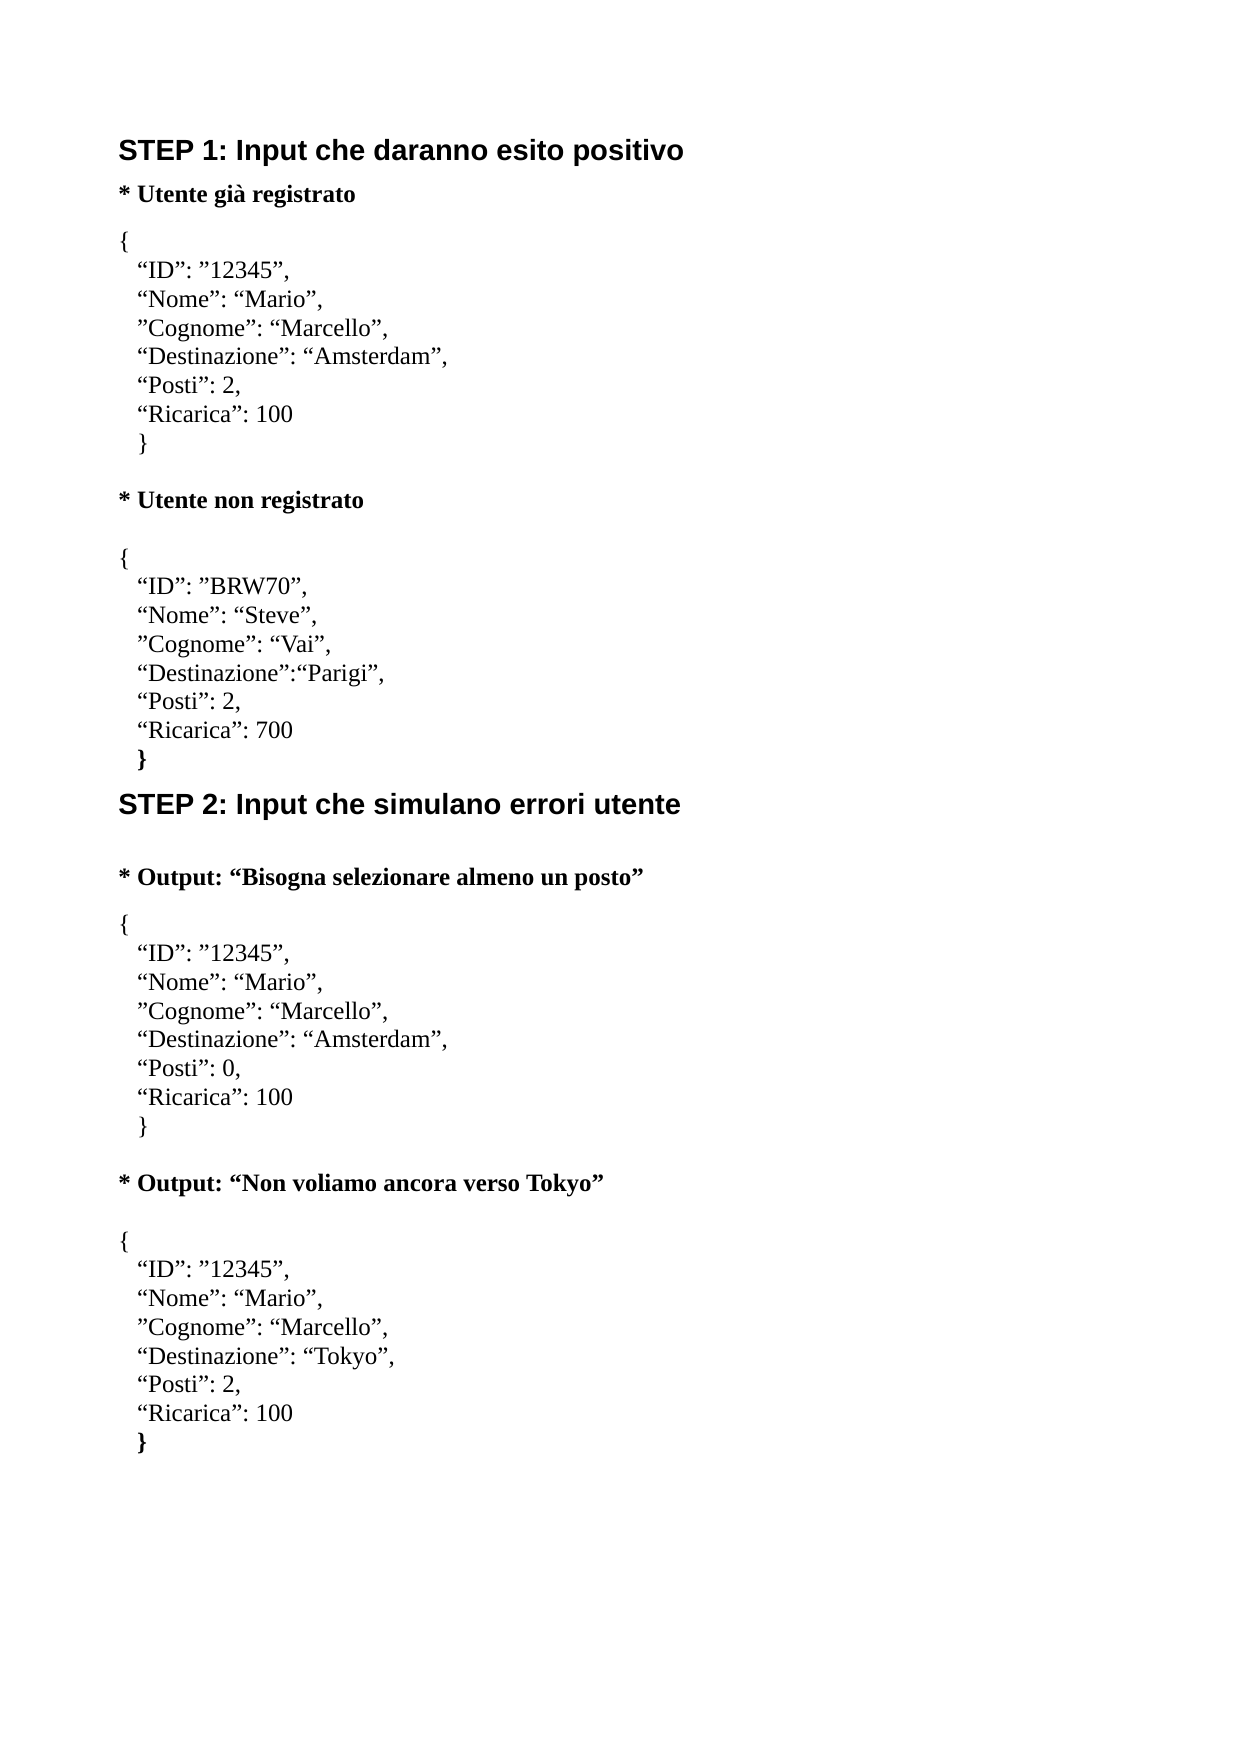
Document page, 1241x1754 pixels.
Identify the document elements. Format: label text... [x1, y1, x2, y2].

text { [118, 543, 1122, 571]
text “Posti”: 0, [118, 1053, 1122, 1082]
text ”Cognome”: “Vai”, [118, 629, 1122, 658]
text “Nome”: “Mario”, [118, 284, 1122, 313]
text “Destinazione”:“Parigi”, [118, 658, 1122, 686]
text “Ricarica”: 700 [118, 715, 1122, 744]
text “Destinazione”: “Amsterdam”, [118, 341, 1122, 370]
text “ID”: ”12345”, [118, 938, 1122, 967]
text * Utente già registrato [118, 179, 1122, 207]
text ”Cognome”: “Marcello”, [118, 313, 1122, 341]
text “Nome”: “Steve”, [118, 600, 1122, 629]
text } [118, 428, 1122, 456]
text “Ricarica”: 100 [118, 399, 1122, 428]
text * Output: “Non voliamo ancora verso Tokyo” [118, 1168, 1122, 1197]
text } [118, 1427, 1122, 1456]
text “Ricarica”: 100 [118, 1082, 1122, 1111]
text * Output: “Bisogna selezionare almeno un posto” [118, 862, 1122, 891]
text “Destinazione”: “Tokyo”, [118, 1341, 1122, 1369]
text “Nome”: “Mario”, [118, 1283, 1122, 1312]
text “Posti”: 2, [118, 686, 1122, 715]
text “Nome”: “Mario”, [118, 967, 1122, 996]
subtitle STEP 1: Input che daranno esito positivo [118, 133, 1122, 166]
text “Ricarica”: 100 [118, 1398, 1122, 1427]
text “ID”: ”12345”, [118, 255, 1122, 284]
text “Destinazione”: “Amsterdam”, [118, 1024, 1122, 1053]
text { [118, 226, 1122, 255]
text } [118, 744, 1122, 773]
text “ID”: ”12345”, [118, 1254, 1122, 1283]
text “ID”: ”BRW70”, [118, 571, 1122, 600]
text ”Cognome”: “Marcello”, [118, 996, 1122, 1024]
text { [118, 1226, 1122, 1254]
subtitle STEP 2: Input che simulano errori utente [118, 787, 1122, 821]
text } [118, 1111, 1122, 1139]
text { [118, 909, 1122, 938]
text * Utente non registrato [118, 485, 1122, 514]
text “Posti”: 2, [118, 370, 1122, 399]
text “Posti”: 2, [118, 1369, 1122, 1398]
text ”Cognome”: “Marcello”, [118, 1312, 1122, 1341]
